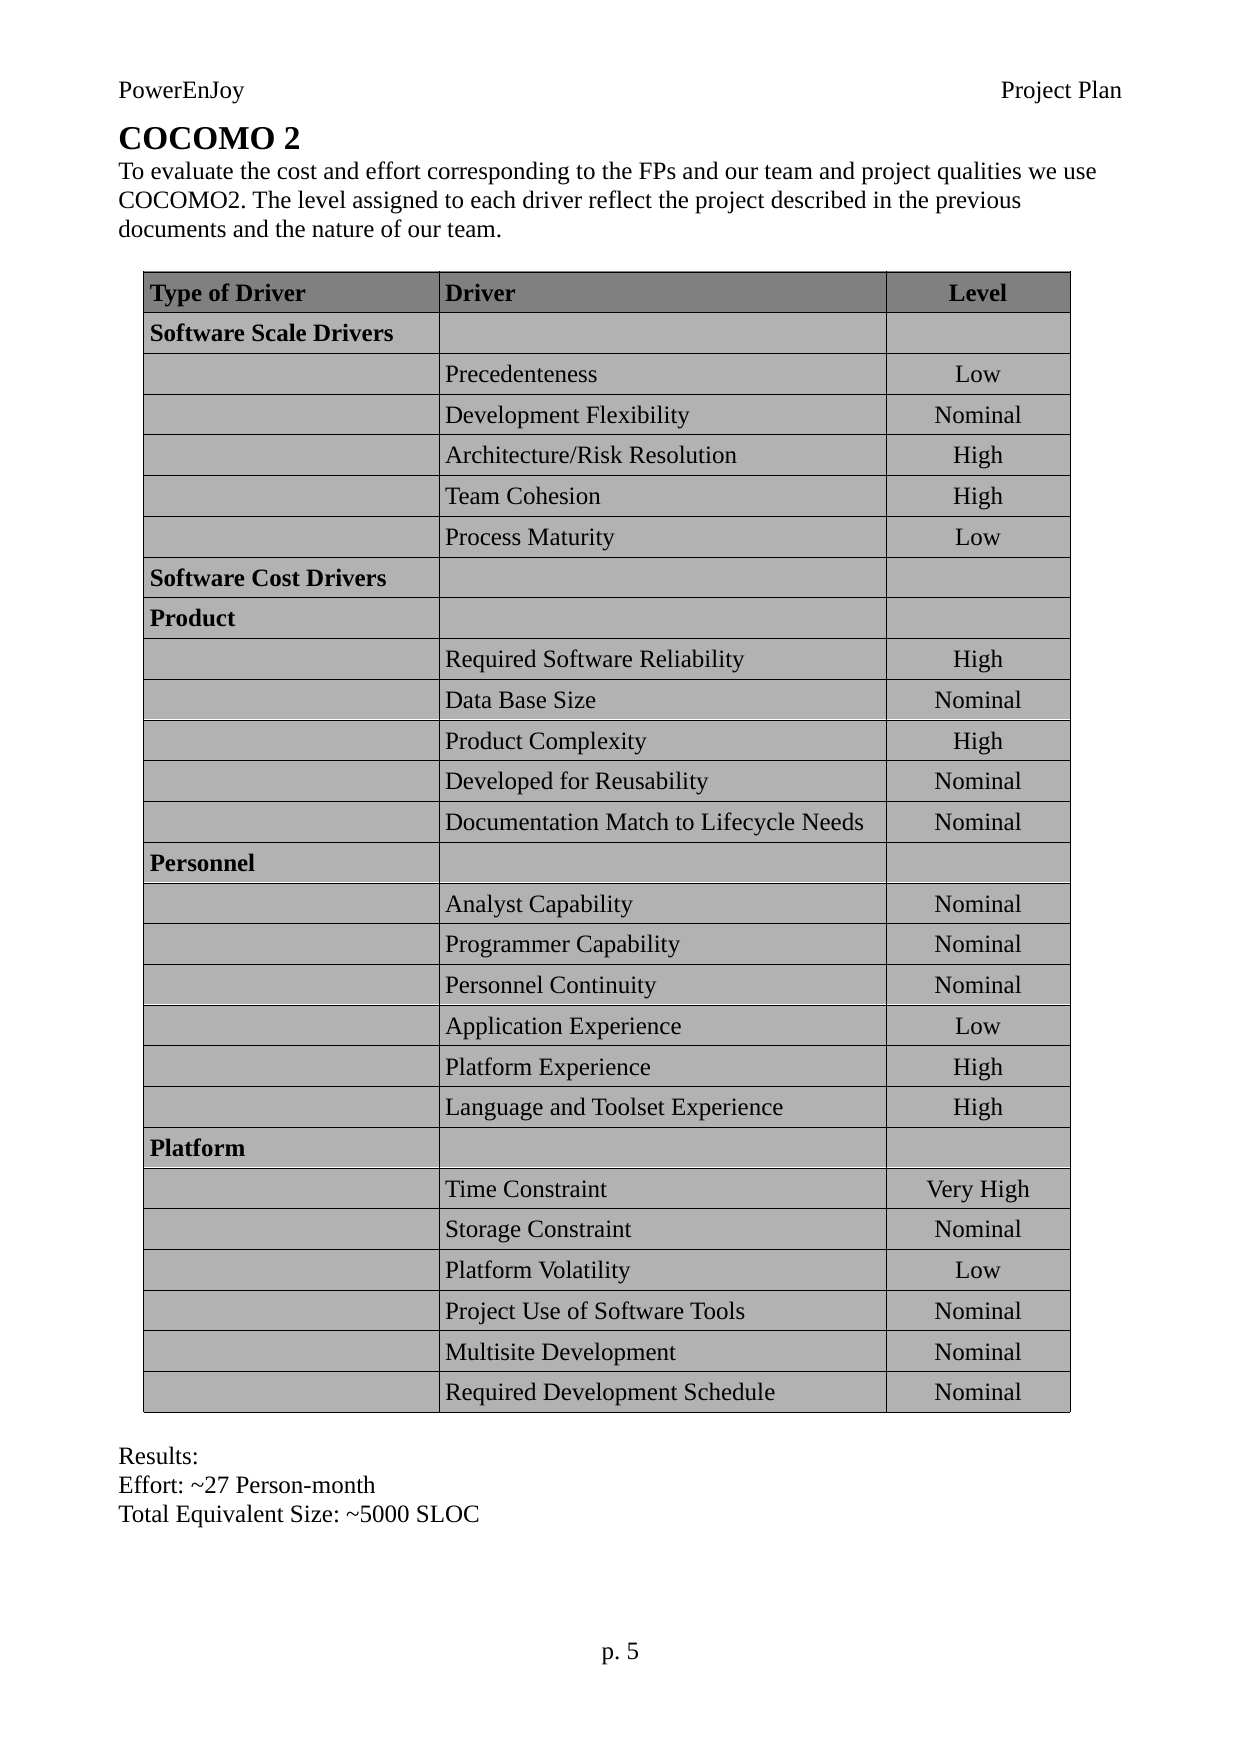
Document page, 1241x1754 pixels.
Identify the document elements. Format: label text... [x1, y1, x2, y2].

table_cell Architecture/Risk Resolution [440, 435, 886, 475]
table_cell Multisite Development [440, 1331, 886, 1371]
text Effort: ~27 Person-month [118, 1470, 1122, 1499]
table_cell [144, 802, 439, 842]
text Total Equivalent Size: ~5000 SLOC [118, 1499, 1122, 1527]
table_cell Nominal [887, 680, 1070, 719]
table_cell [144, 924, 439, 964]
table_cell Nominal [887, 395, 1070, 434]
table_cell Storage Constraint [440, 1209, 886, 1249]
table_cell [144, 1331, 439, 1371]
table_header Level [887, 273, 1070, 312]
text To evaluate the cost and effort corresponding to the FPs and our team and project qualities we use COCOMO2. The level assigned to each driver reflect the project described in the previous documents and the nature of our team. [118, 156, 1122, 243]
table_cell [440, 313, 886, 353]
table_cell Personnel [144, 843, 439, 882]
table_cell Precedenteness [440, 354, 886, 394]
table_cell Platform Experience [440, 1046, 886, 1086]
table_cell Data Base Size [440, 680, 886, 719]
table_cell High [887, 1087, 1070, 1127]
table_cell Developed for Reusability [440, 761, 886, 801]
table_cell [144, 761, 439, 801]
table_cell Analyst Capability [440, 884, 886, 923]
table_cell High [887, 639, 1070, 679]
table_cell Software Scale Drivers [144, 313, 439, 353]
table_cell [144, 1046, 439, 1086]
table_cell Low [887, 1006, 1070, 1045]
table_cell [887, 598, 1070, 638]
table_cell High [887, 476, 1070, 516]
text Results: [118, 1441, 1122, 1470]
table_cell Platform [144, 1128, 439, 1167]
table_cell Development Flexibility [440, 395, 886, 434]
table_cell [144, 395, 439, 434]
table_cell Team Cohesion [440, 476, 886, 516]
table_cell Process Maturity [440, 517, 886, 557]
table_cell [144, 1209, 439, 1249]
table_cell Platform Volatility [440, 1250, 886, 1290]
table_cell Required Development Schedule [440, 1372, 886, 1412]
table_cell [144, 1087, 439, 1127]
table_cell Nominal [887, 924, 1070, 964]
table_cell [144, 1169, 439, 1208]
table_cell Nominal [887, 965, 1070, 1004]
table_cell [144, 1291, 439, 1330]
table_cell [144, 517, 439, 557]
table_cell [440, 1128, 886, 1167]
table_cell Low [887, 1250, 1070, 1290]
table_cell [887, 1128, 1070, 1167]
table_cell [144, 354, 439, 394]
table_cell Nominal [887, 1291, 1070, 1330]
table_cell [144, 1250, 439, 1290]
text COCOMO 2 [118, 118, 1122, 156]
table_cell Low [887, 517, 1070, 557]
table_cell High [887, 721, 1070, 760]
table_cell [144, 435, 439, 475]
table_cell Product [144, 598, 439, 638]
table_cell [144, 1372, 439, 1412]
table_cell [887, 313, 1070, 353]
table_cell Documentation Match to Lifecycle Needs [440, 802, 886, 842]
table_cell Nominal [887, 761, 1070, 801]
table_cell Low [887, 354, 1070, 394]
table_cell [144, 476, 439, 516]
table_cell [887, 558, 1070, 597]
table_cell Required Software Reliability [440, 639, 886, 679]
table_cell [144, 1006, 439, 1045]
table_cell [440, 598, 886, 638]
table_header Driver [440, 273, 886, 312]
table_header Type of Driver [144, 273, 439, 312]
table_cell Programmer Capability [440, 924, 886, 964]
table_cell [887, 843, 1070, 882]
table_cell Software Cost Drivers [144, 558, 439, 597]
table_cell Very High [887, 1169, 1070, 1208]
table_cell Application Experience [440, 1006, 886, 1045]
table_cell [144, 884, 439, 923]
table_cell High [887, 1046, 1070, 1086]
table_cell [440, 843, 886, 882]
table_cell Product Complexity [440, 721, 886, 760]
table_cell Nominal [887, 802, 1070, 842]
table_cell Project Use of Software Tools [440, 1291, 886, 1330]
table_cell Personnel Continuity [440, 965, 886, 1004]
table_cell Nominal [887, 884, 1070, 923]
table_cell Nominal [887, 1331, 1070, 1371]
table_cell [144, 680, 439, 719]
table_cell [144, 639, 439, 679]
table_cell [144, 721, 439, 760]
table_cell Nominal [887, 1372, 1070, 1412]
table_cell High [887, 435, 1070, 475]
table_cell [440, 558, 886, 597]
table_cell Time Constraint [440, 1169, 886, 1208]
table_cell [144, 965, 439, 1004]
table_cell Nominal [887, 1209, 1070, 1249]
table_cell Language and Toolset Experience [440, 1087, 886, 1127]
